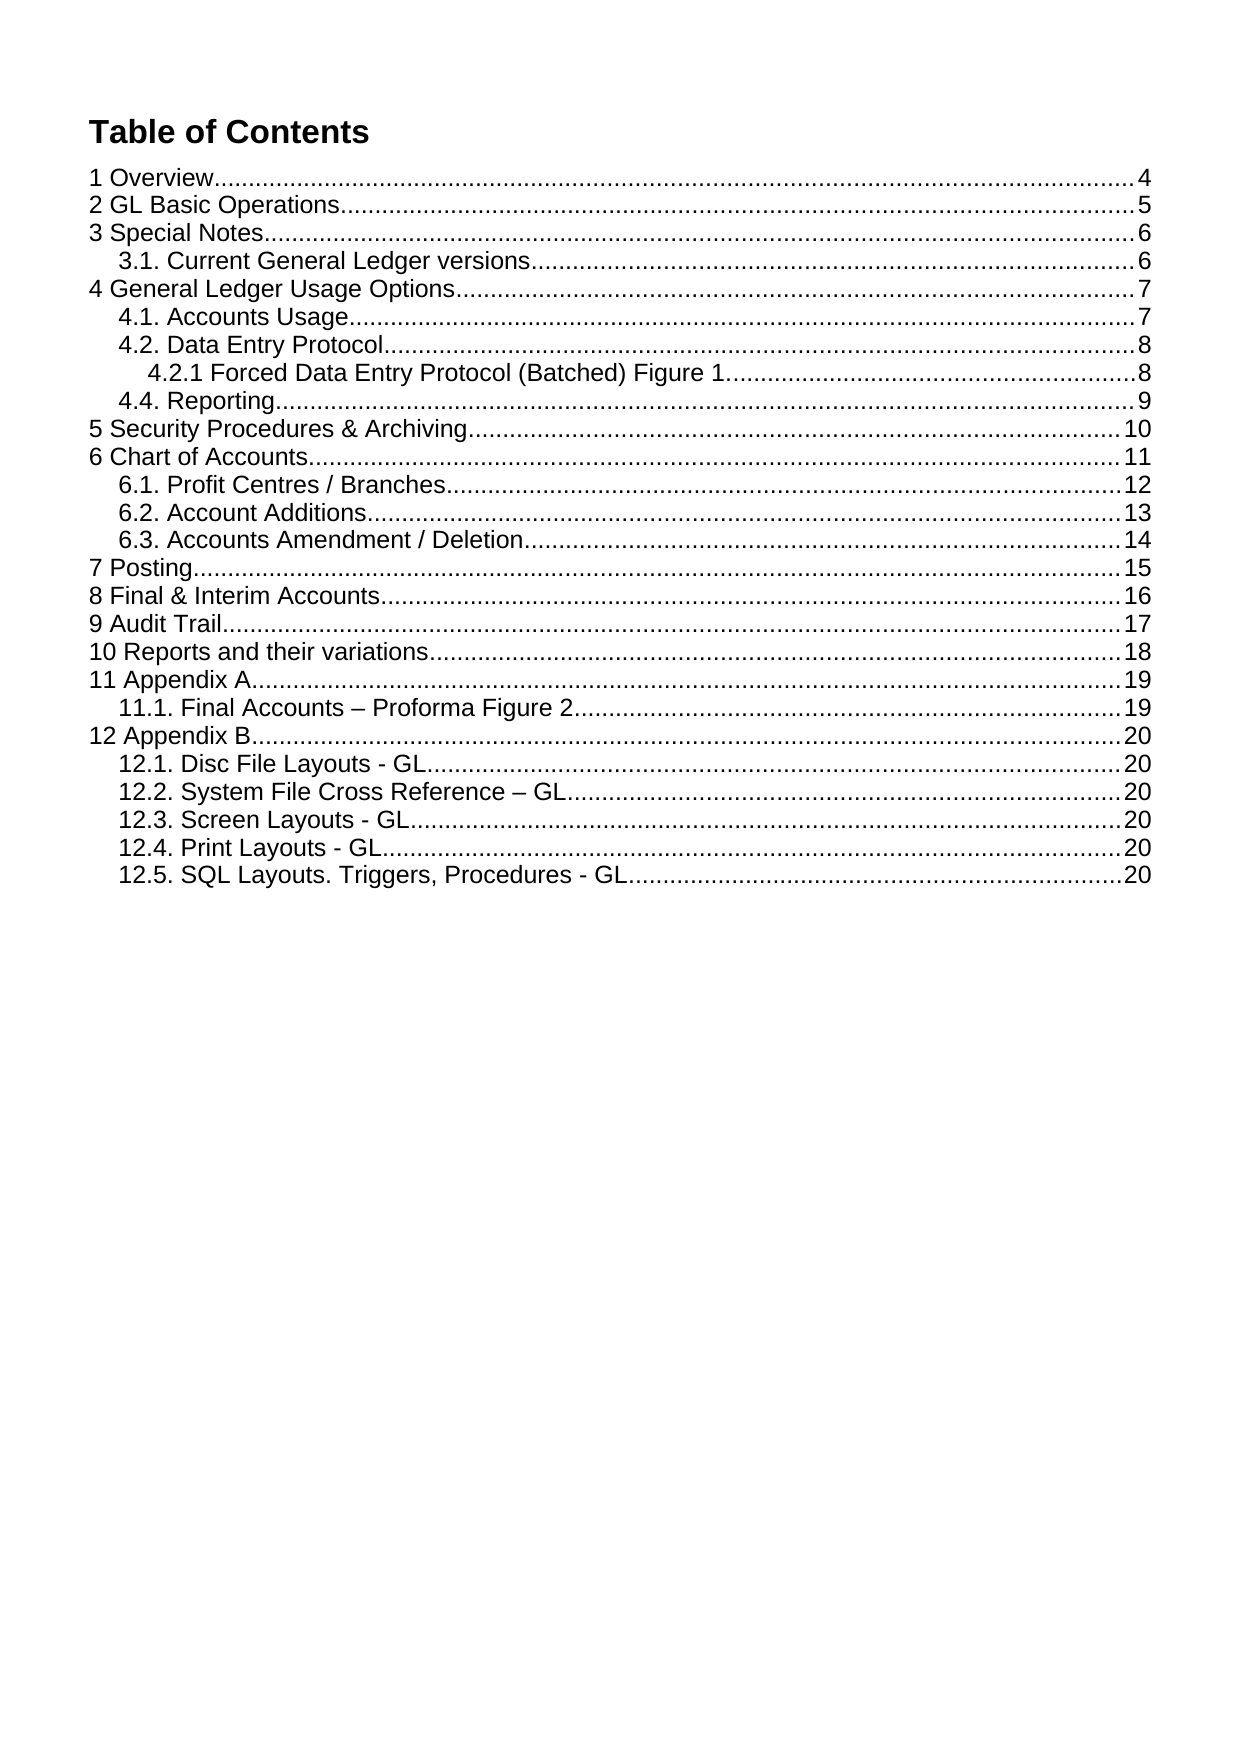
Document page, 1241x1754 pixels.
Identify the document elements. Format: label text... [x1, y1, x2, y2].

text 3.1. Current General Ledger versions 6 [118, 247, 1152, 275]
subtitle Table of Contents [88, 113, 1152, 151]
text 4.2. Data Entry Protocol 8 [118, 331, 1152, 359]
text 11 Appendix A 19 [88, 666, 1152, 694]
text 12.1. Disc File Layouts - GL 20 [118, 749, 1152, 777]
text 12 Appendix B 20 [88, 722, 1152, 749]
text 11.1. Final Accounts – Proforma Figure 2 19 [118, 694, 1152, 722]
text 6.2. Account Additions 13 [118, 498, 1152, 526]
text 4.4. Reporting 9 [118, 387, 1152, 414]
text 4 General Ledger Usage Options 7 [88, 275, 1152, 303]
text 8 Final & Interim Accounts 16 [88, 582, 1152, 610]
text 2 GL Basic Operations 5 [88, 191, 1152, 219]
text 12.5. SQL Layouts. Triggers, Procedures - GL 20 [118, 861, 1152, 889]
text 9 Audit Trail 17 [88, 610, 1152, 638]
text 12.4. Print Layouts - GL 20 [118, 833, 1152, 861]
text 6.3. Accounts Amendment / Deletion 14 [118, 526, 1152, 554]
text 3 Special Notes 6 [88, 219, 1152, 247]
text 12.2. System File Cross Reference – GL 20 [118, 777, 1152, 805]
text 10 Reports and their variations 18 [88, 638, 1152, 666]
text 5 Security Procedures & Archiving 10 [88, 414, 1152, 442]
text 4.2.1 Forced Data Entry Protocol (Batched) Figure 1. 8 [147, 359, 1152, 387]
text 6.1. Profit Centres / Branches 12 [118, 470, 1152, 498]
text 6 Chart of Accounts 11 [88, 442, 1152, 470]
text 7 Posting 15 [88, 554, 1152, 582]
text 4.1. Accounts Usage 7 [118, 303, 1152, 331]
text 1 Overview 4 [88, 163, 1152, 191]
text 12.3. Screen Layouts - GL 20 [118, 805, 1152, 833]
